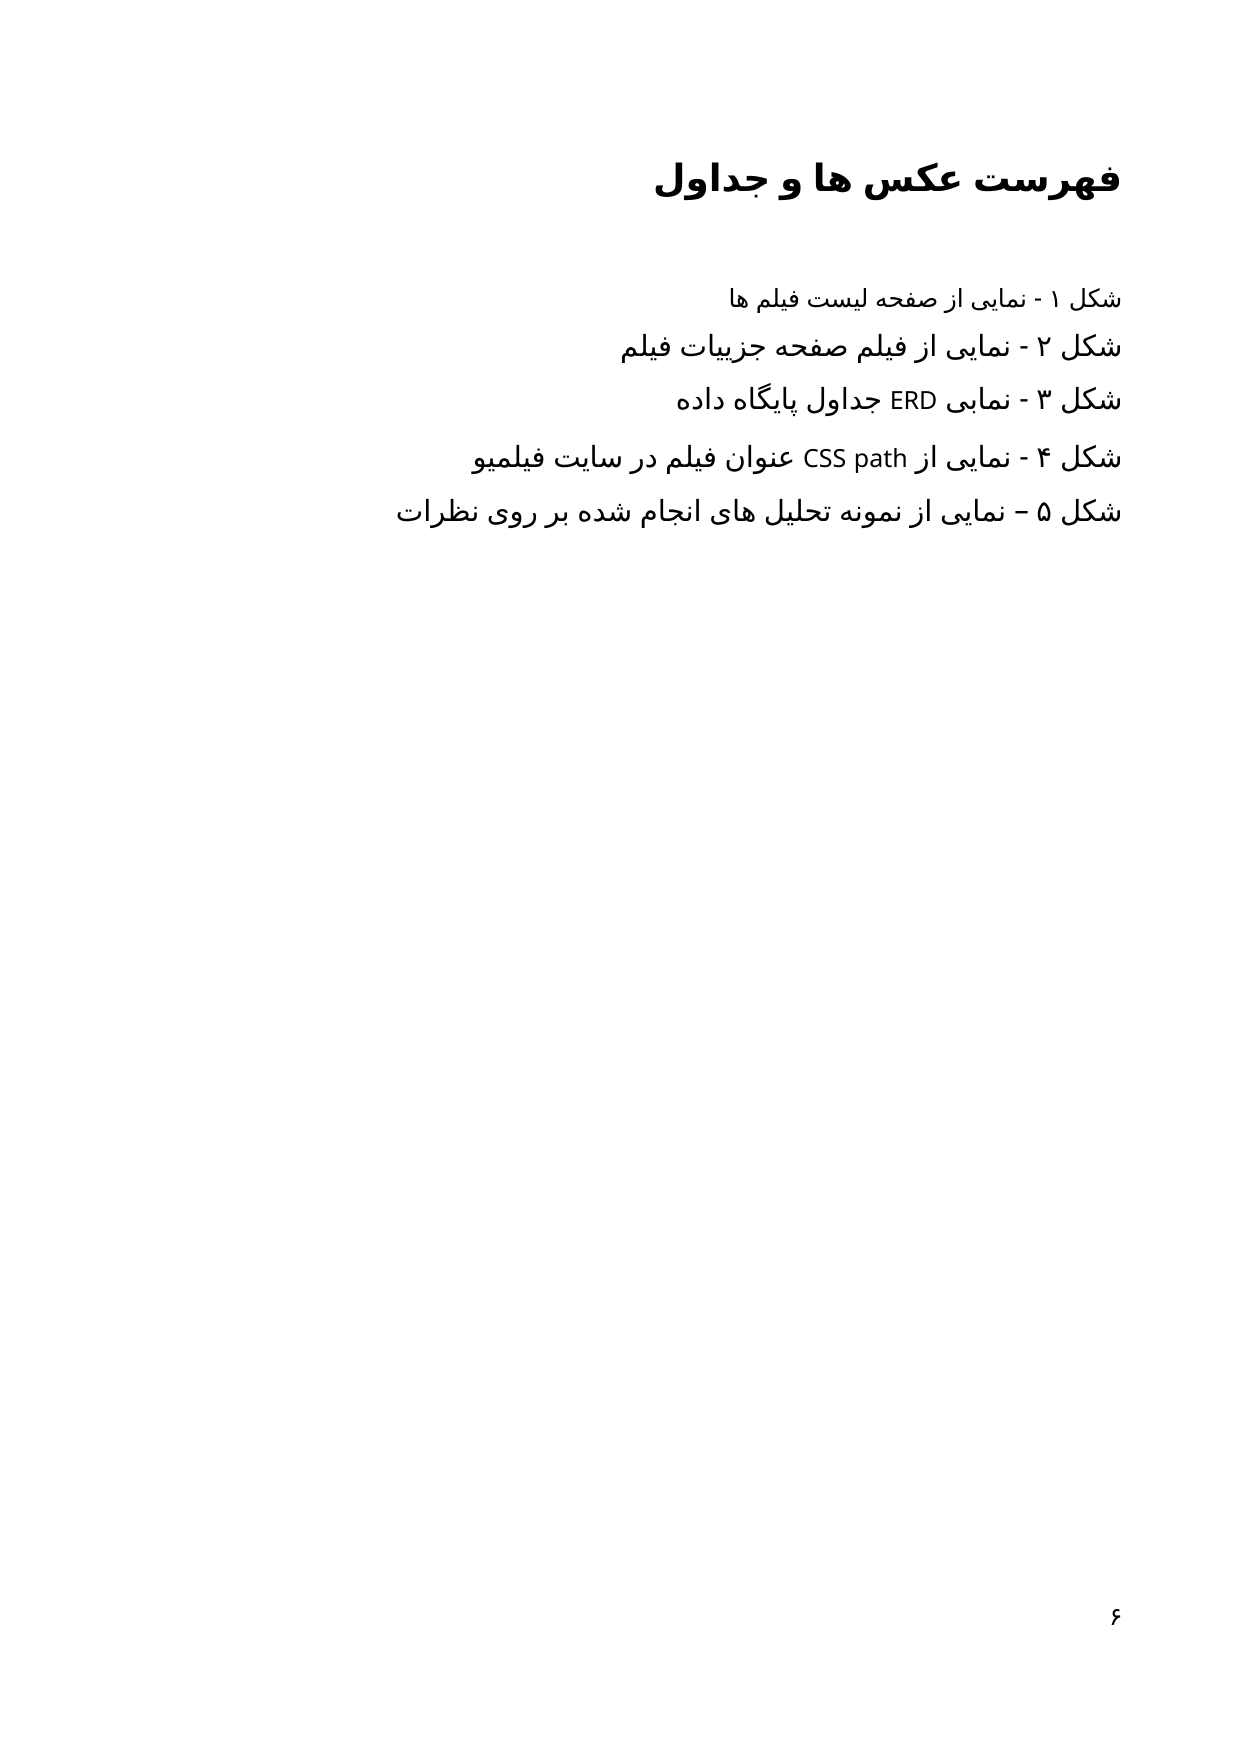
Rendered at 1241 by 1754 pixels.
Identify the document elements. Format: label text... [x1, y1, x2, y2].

text شکل ۵ – نمایی از نمونه تحلیل های انجام شده بر روی نظرات [118, 495, 1122, 533]
text شکل ۲ - نمایی از فیلم صفحه جزییات فیلم [118, 330, 1122, 368]
text شکل ۴ - نمایی از CSS path عنوان فیلم در سایت فیلمیو [118, 436, 1122, 479]
text شکل ۱ - نمایی از صفحه لیست فیلم ها [118, 285, 1122, 318]
text شکل ‍۳ - نمابی ERD جداول پایگاه داده [118, 383, 1122, 421]
text فهرست عکس ها و جداول [193, 158, 1122, 207]
